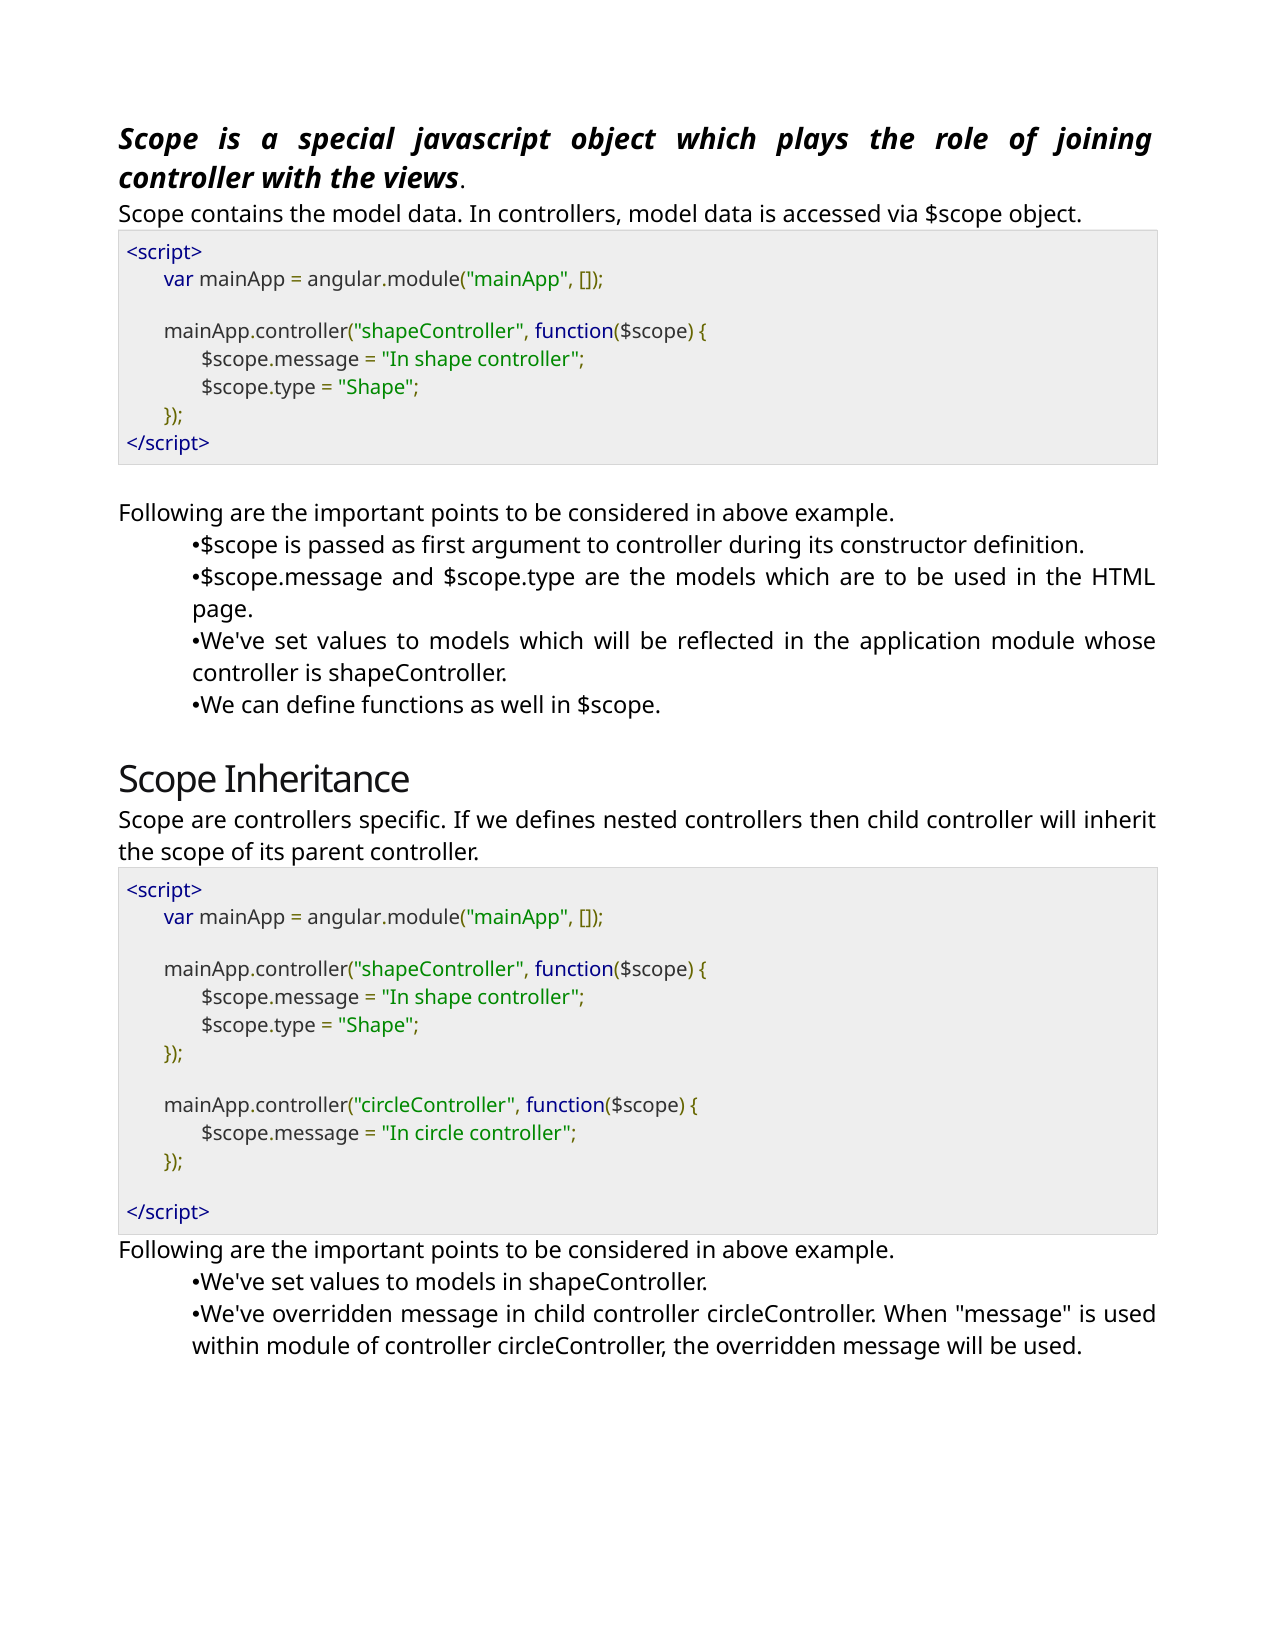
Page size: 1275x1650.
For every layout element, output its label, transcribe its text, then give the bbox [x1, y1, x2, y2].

text $scope.message = "In shape controller"; [119, 337, 1157, 365]
text $scope.message = "In circle controller"; [119, 1110, 1157, 1138]
text Scope are controllers specific. If we defines nested controllers then child controller will inherit the scope of its parent controller. [118, 803, 1157, 867]
list $scope.message and $scope.type are the models which are to be used in the HTML page. [118, 560, 1157, 624]
text Following are the important points to be considered in above example. [118, 496, 1157, 528]
text }); [119, 1031, 1157, 1059]
list We can define functions as well in $scope. [118, 688, 1157, 720]
text Following are the important points to be considered in above example. [118, 1235, 1157, 1266]
list $scope is passed as first argument to controller during its constructor definition. [118, 528, 1157, 560]
list We've set values to models which will be reflected in the application module whose controller is shapeController. [118, 624, 1157, 688]
text $scope.type = "Shape"; [119, 365, 1157, 393]
subtitle Scope Inheritance [118, 752, 1157, 803]
text <script> [119, 868, 1157, 895]
text mainApp.controller("shapeController", function($scope) { [119, 947, 1157, 975]
list We've overridden message in child controller circleController. When "message" is used within module of controller circleController, the overridden message will be used. [118, 1298, 1157, 1362]
text var mainApp = angular.module("mainApp", []); [119, 895, 1157, 923]
text Scope is a special javascript object which plays the role of joining controller with the views. [118, 118, 1157, 197]
text mainApp.controller("circleController", function($scope) { [119, 1082, 1157, 1110]
text }); [119, 393, 1157, 421]
text mainApp.controller("shapeController", function($scope) { [119, 309, 1157, 337]
text }); [119, 1138, 1157, 1166]
text $scope.message = "In shape controller"; [119, 975, 1157, 1003]
list We've set values to models in shapeController. [118, 1266, 1157, 1298]
text Scope contains the model data. In controllers, model data is accessed via $scope object. [118, 197, 1157, 229]
text </script> [119, 1190, 1157, 1234]
text var mainApp = angular.module("mainApp", []); [119, 257, 1157, 285]
text <script> [119, 231, 1157, 257]
text $scope.type = "Shape"; [119, 1003, 1157, 1031]
text </script> [119, 421, 1157, 464]
